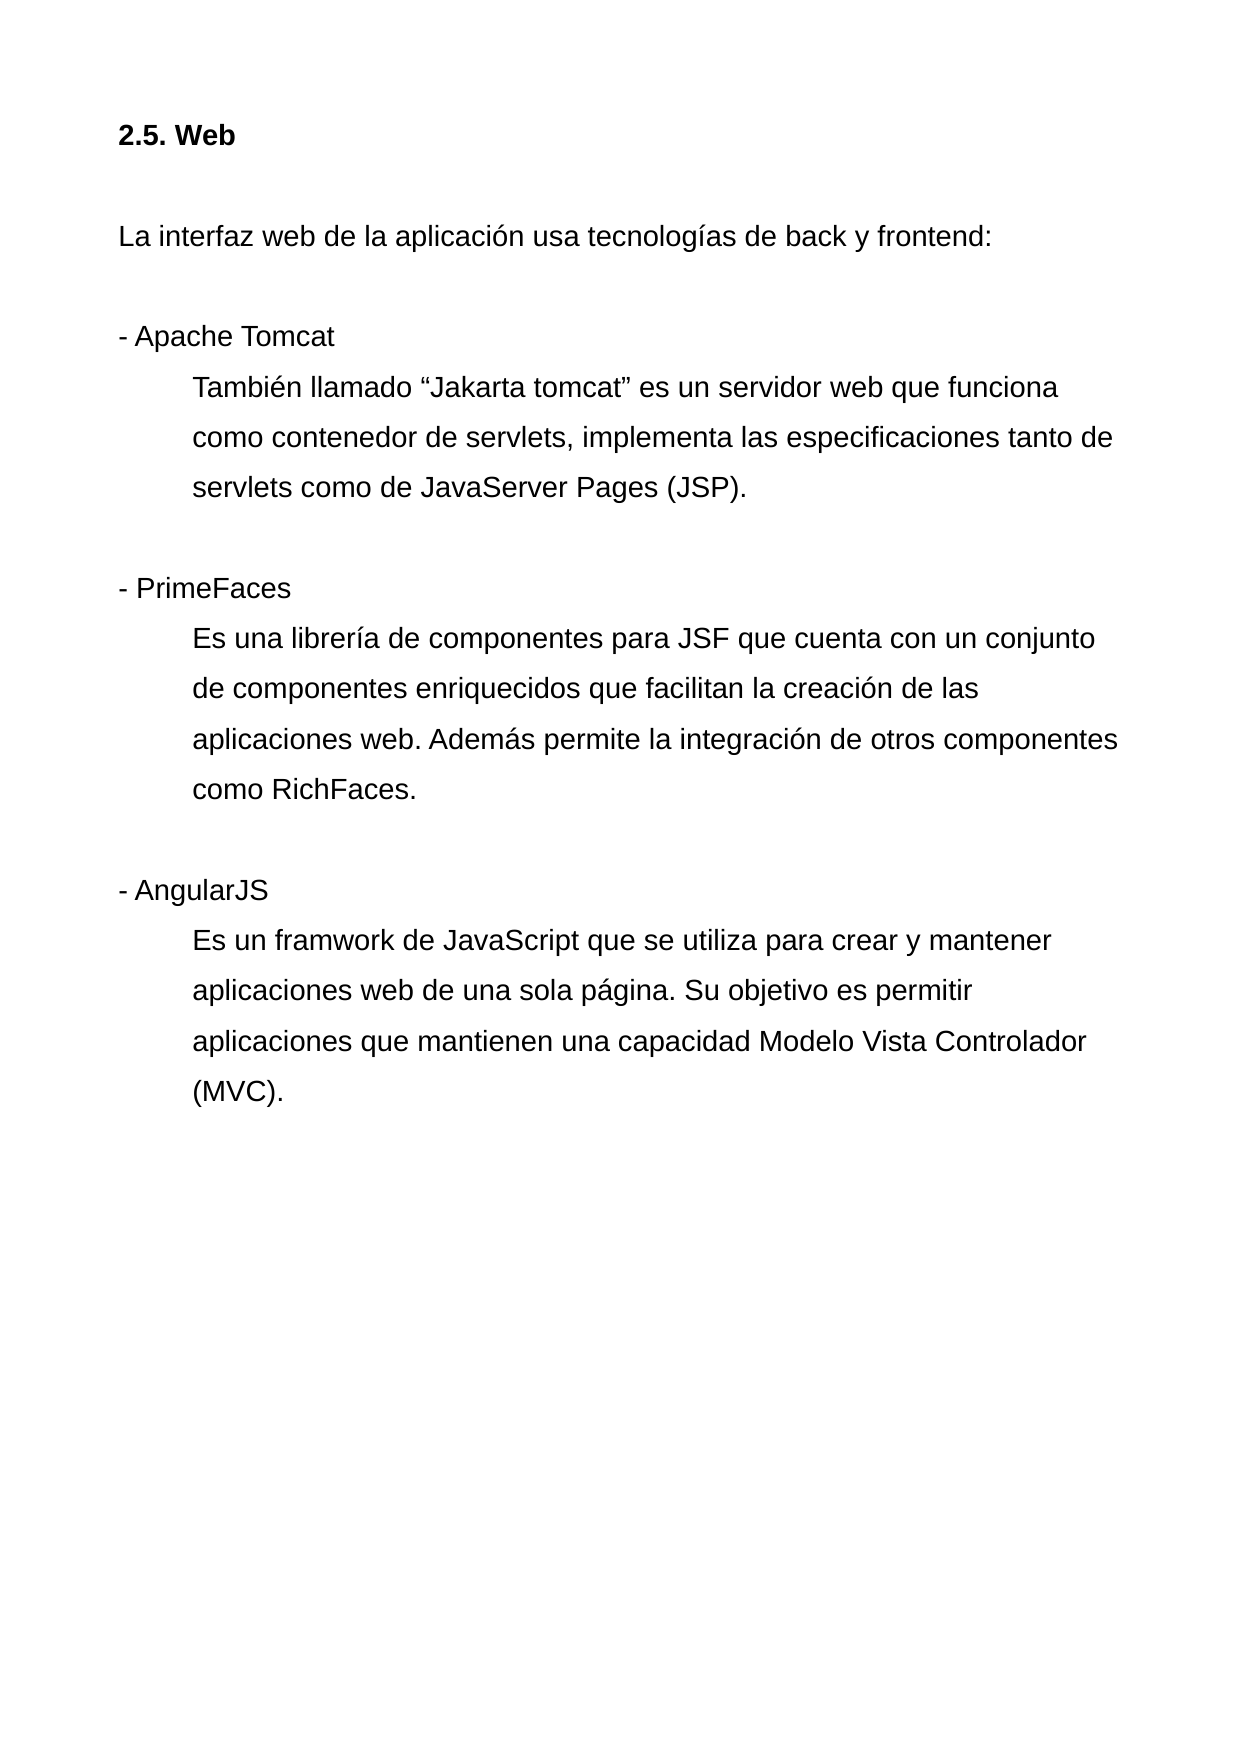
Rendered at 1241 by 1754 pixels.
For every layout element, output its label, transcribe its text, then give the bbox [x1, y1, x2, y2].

text 2.5. Web [118, 118, 1122, 152]
text La interfaz web de la aplicación usa tecnologías de back y frontend: [118, 219, 1122, 252]
text - Apache Tomcat [118, 319, 1122, 353]
text Es una librería de componentes para JSF que cuenta con un conjunto de componentes enriquecidos que facilitan la creación de las aplicaciones web. Además permite la integración de otros componentes como RichFaces. [118, 621, 1122, 806]
text - AngularJS [118, 873, 1122, 906]
text - PrimeFaces [118, 571, 1122, 604]
text Es un framwork de JavaScript que se utiliza para crear y mantener aplicaciones web de una sola página. Su objetivo es permitir aplicaciones que mantienen una capacidad Modelo Vista Controlador (MVC). [118, 923, 1122, 1108]
text También llamado “Jakarta tomcat” es un servidor web que funciona como contenedor de servlets, implementa las especificaciones tanto de servlets como de JavaServer Pages (JSP). [118, 370, 1122, 504]
